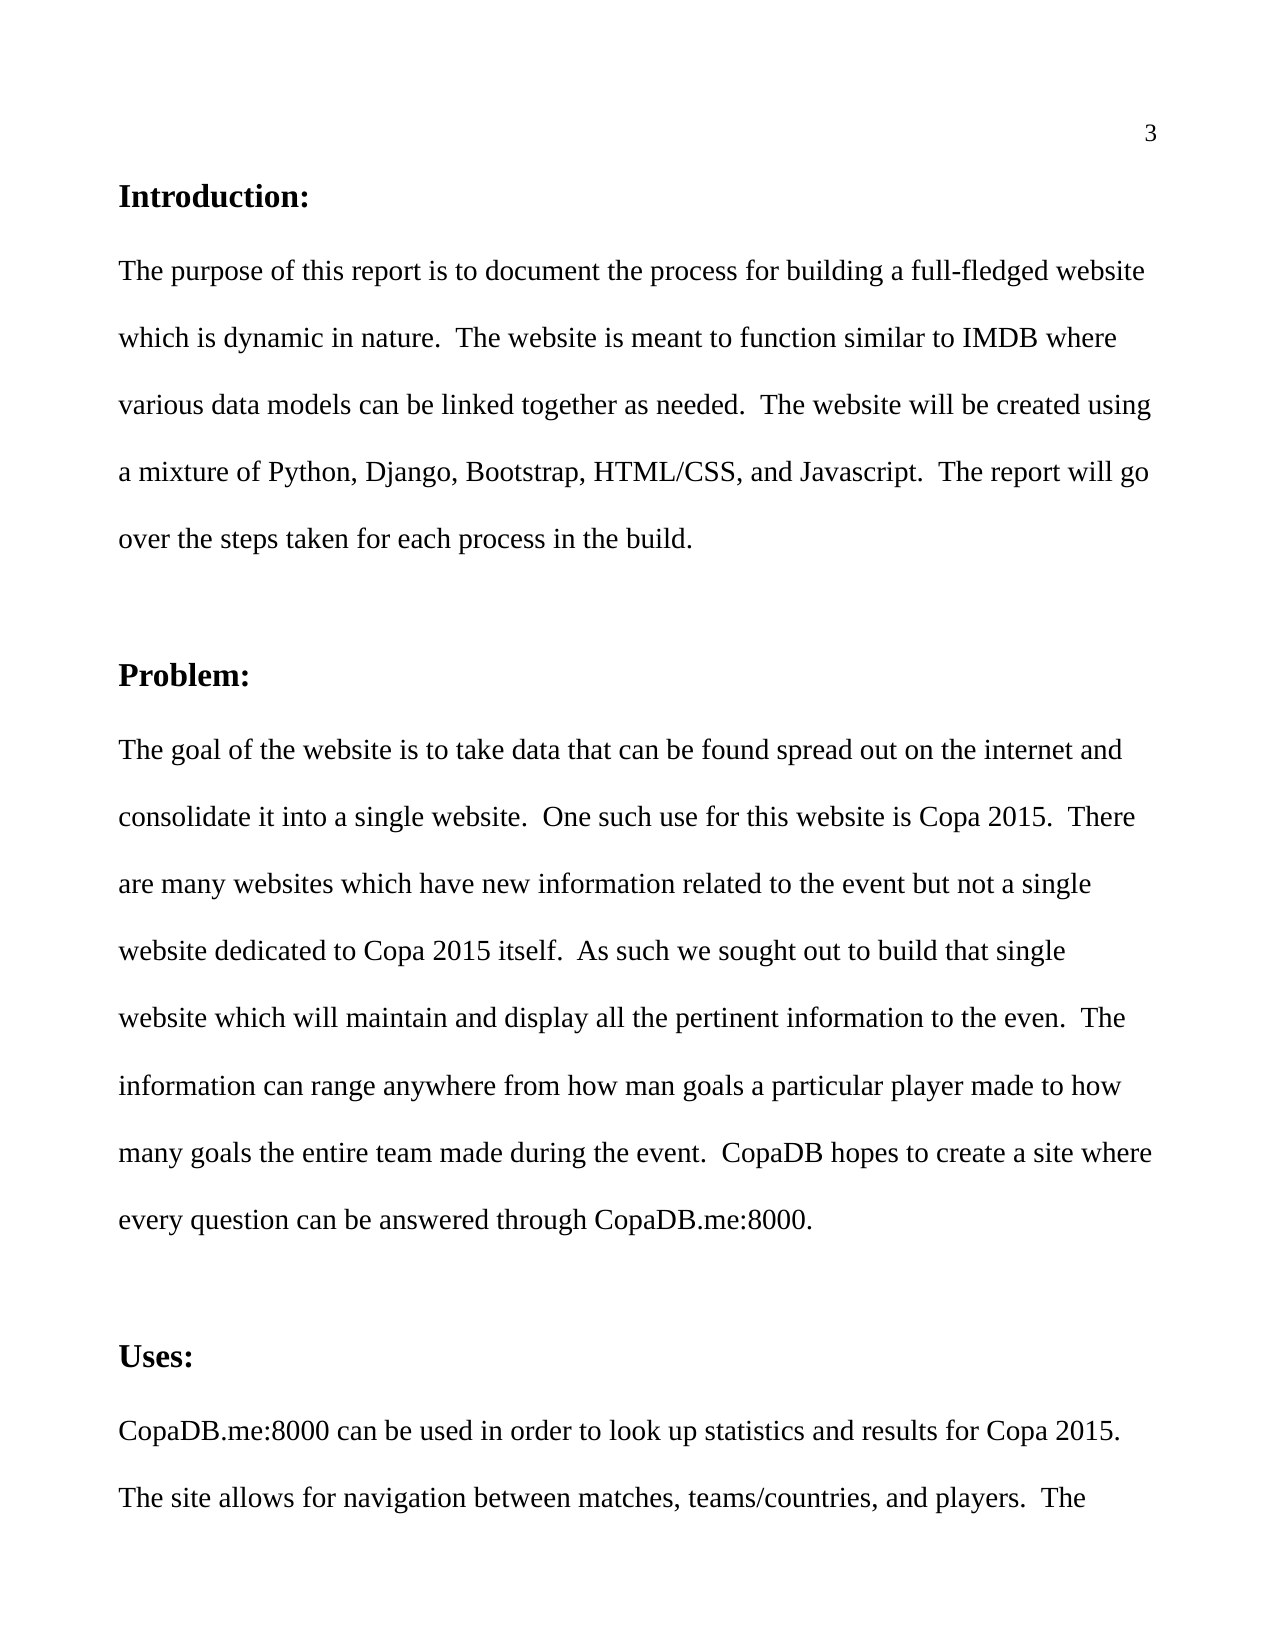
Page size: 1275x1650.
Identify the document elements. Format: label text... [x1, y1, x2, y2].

text Introduction: [118, 176, 1157, 215]
text Uses: [118, 1336, 1157, 1374]
text The goal of the website is to take data that can be found spread out on the internet and consolidate it into a single website. One such use for this website is Copa 2015. There are many websites which have new information related to the event but not a single website dedicated to Copa 2015 itself. As such we sought out to build that single website which will maintain and display all the pertinent information to the even. The information can range anywhere from how man goals a particular player made to how many goals the entire team made during the event. CopaDB hopes to create a site where every question can be answered through CopaDB.me:8000. [118, 732, 1157, 1235]
text Problem: [118, 656, 1157, 694]
text The purpose of this report is to document the process for building a full-fledged website which is dynamic in nature. The website is meant to function similar to IMDB where various data models can be linked together as needed. The website will be created using a mixture of Python, Django, Bootstrap, HTML/CSS, and Javascript. The report will go over the steps taken for each process in the build. [118, 253, 1157, 555]
text CopaDB.me:8000 can be used in order to look up statistics and results for Copa 2015. The site allows for navigation between matches, teams/countries, and players. The [118, 1413, 1157, 1513]
